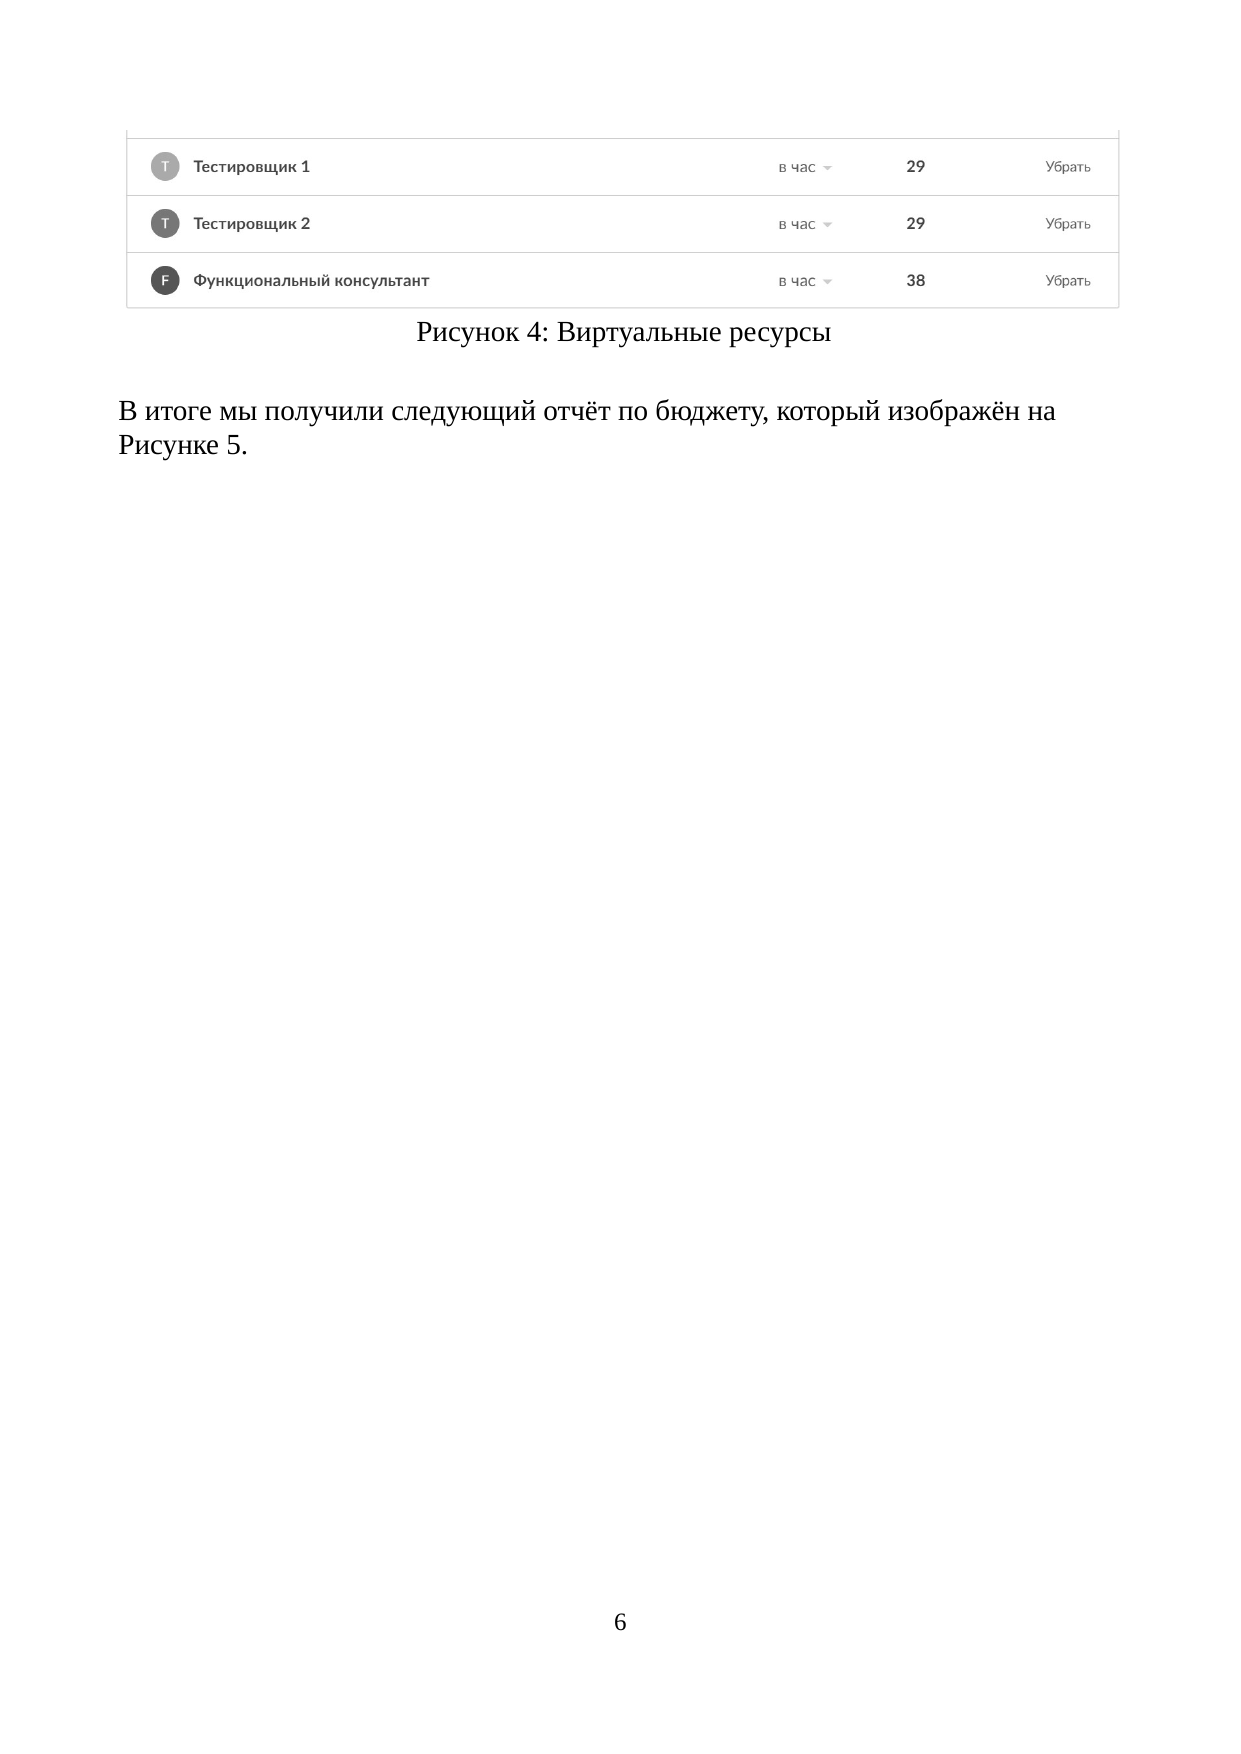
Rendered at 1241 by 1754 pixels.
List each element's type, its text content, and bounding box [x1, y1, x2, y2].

text Рисунок 4: Виртуальные ресурсы [118, 314, 1122, 347]
text В итоге мы получили следующий отчёт по бюджету, который изображён на Рисунке 5. [118, 393, 1122, 460]
picture [118, 130, 1123, 314]
